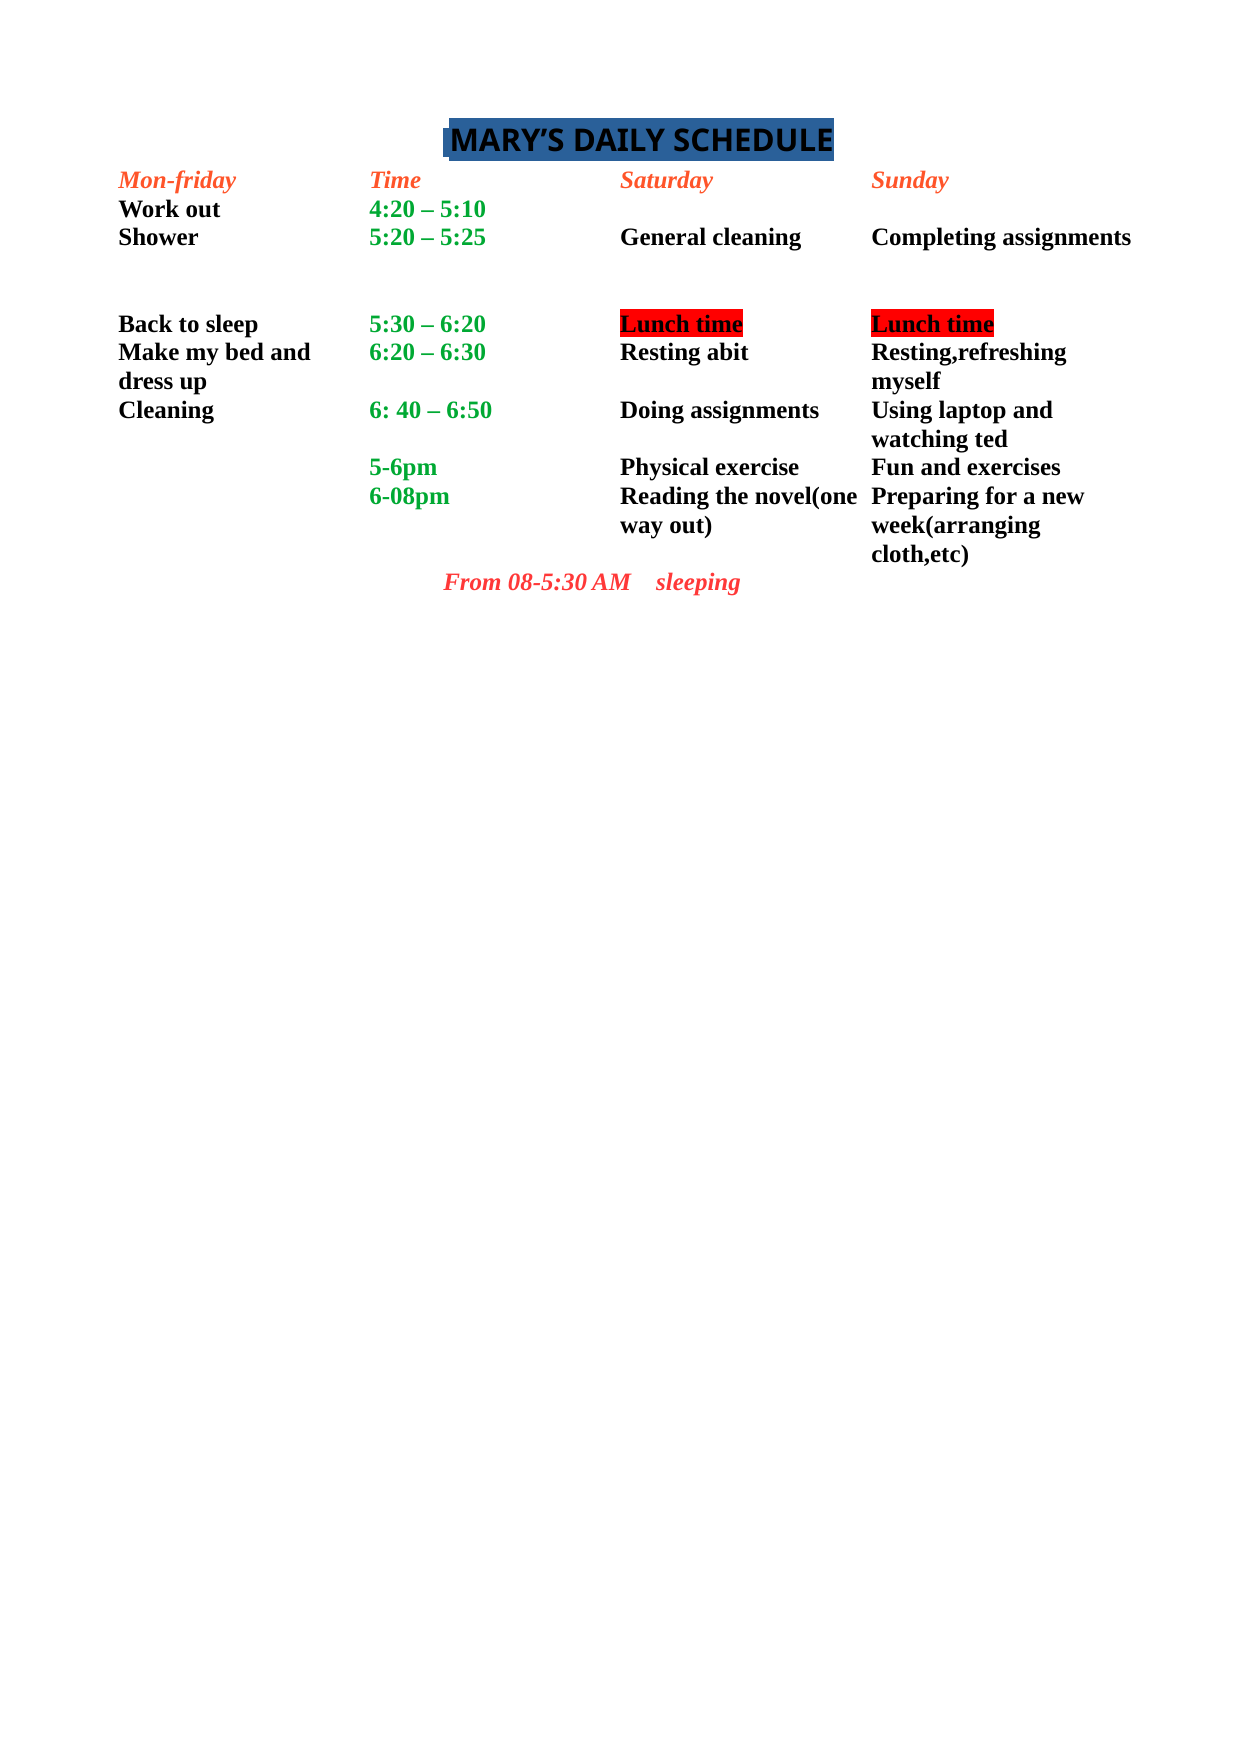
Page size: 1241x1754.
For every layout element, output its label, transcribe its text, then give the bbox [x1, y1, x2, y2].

table_cell Resting,refreshing myself [871, 338, 1140, 395]
table_cell Completing assignments [871, 223, 1140, 309]
table_cell 4:20 – 5:10 [369, 194, 620, 222]
table_cell Time [369, 165, 620, 194]
table_cell [118, 453, 369, 481]
table_cell Saturday [620, 165, 871, 194]
table_header MARY’S DAILY SCHEDULE [118, 118, 1140, 165]
table_cell Work out [118, 194, 369, 222]
table_cell Lunch time [620, 309, 871, 337]
table_cell Using laptop and watching ted [871, 395, 1140, 452]
table_cell General cleaning [620, 223, 871, 309]
table_cell Sunday [871, 165, 1140, 194]
table_cell Physical exercise [620, 453, 871, 481]
table_cell Doing assignments [620, 395, 871, 452]
table_cell [871, 194, 1140, 222]
table_cell Cleaning [118, 395, 369, 452]
table_cell 6-08pm [369, 481, 620, 567]
table_cell Make my bed and dress up [118, 338, 369, 395]
table_cell Back to sleep [118, 309, 369, 337]
table_cell Resting abit [620, 338, 871, 395]
table_cell 6: 40 – 6:50 [369, 395, 620, 452]
table_cell Mon-friday [118, 165, 369, 194]
table_cell Shower [118, 223, 369, 309]
table_cell Fun and exercises [871, 453, 1140, 481]
table_cell 5-6pm [369, 453, 620, 481]
table_cell From 08-5:30 AM sleeping [118, 568, 1140, 596]
table_cell 5:30 – 6:20 [369, 309, 620, 337]
table_cell [118, 481, 369, 567]
table_cell Lunch time [871, 309, 1140, 337]
table_cell 6:20 – 6:30 [369, 338, 620, 395]
table_cell Reading the novel(one way out) [620, 481, 871, 567]
table_cell 5:20 – 5:25 [369, 223, 620, 309]
table_cell Preparing for a new week(arranging cloth,etc) [871, 481, 1140, 567]
table_cell [620, 194, 871, 222]
